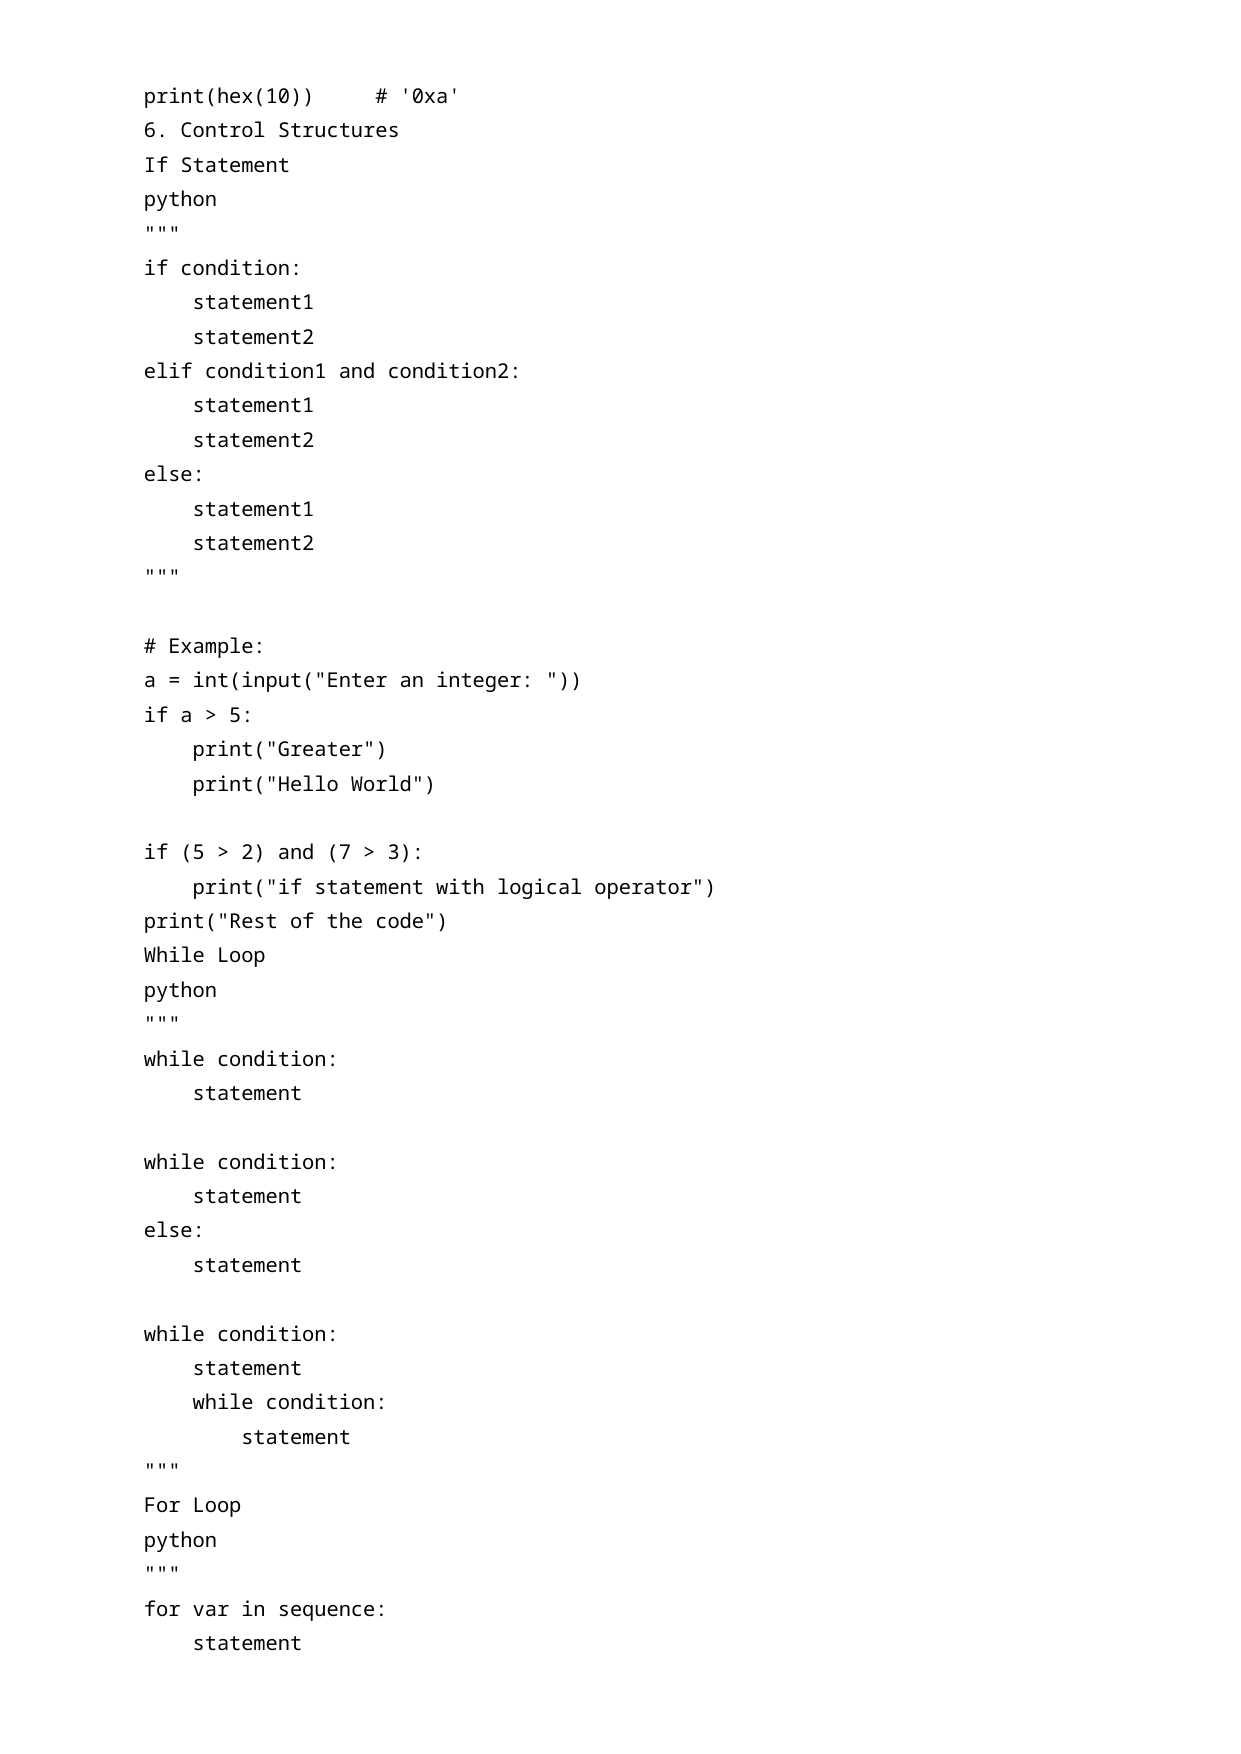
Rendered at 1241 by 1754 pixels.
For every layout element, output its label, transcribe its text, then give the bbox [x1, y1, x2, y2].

text """ [144, 1553, 1096, 1587]
text If Statement [144, 144, 1096, 178]
text while condition: [144, 1037, 1096, 1072]
text print("Hello World") [144, 762, 1096, 797]
text """ [144, 1450, 1096, 1484]
text statement [144, 1416, 1096, 1450]
text """ [144, 556, 1096, 591]
text While Loop [144, 934, 1096, 969]
text python [144, 969, 1096, 1003]
text statement [144, 1244, 1096, 1278]
text for var in sequence: [144, 1587, 1096, 1622]
text For Loop [144, 1484, 1096, 1519]
text """ [144, 1003, 1096, 1037]
text statement [144, 1072, 1096, 1106]
text """ [144, 212, 1096, 247]
text print(hex(10)) # '0xa' [144, 75, 1096, 109]
text statement2 [144, 419, 1096, 453]
text print("if statement with logical operator") [144, 866, 1096, 900]
text 6. Control Structures [144, 109, 1096, 144]
text print("Rest of the code") [144, 900, 1096, 934]
text else: [144, 1209, 1096, 1244]
text print("Greater") [144, 728, 1096, 762]
text python [144, 178, 1096, 212]
text python [144, 1519, 1096, 1553]
text if condition: [144, 247, 1096, 281]
text elif condition1 and condition2: [144, 350, 1096, 384]
text statement1 [144, 384, 1096, 419]
text # Example: [144, 625, 1096, 659]
text if a > 5: [144, 694, 1096, 728]
text if (5 > 2) and (7 > 3): [144, 831, 1096, 866]
text statement2 [144, 522, 1096, 556]
text while condition: [144, 1141, 1096, 1175]
text statement [144, 1175, 1096, 1209]
text statement1 [144, 281, 1096, 316]
text statement [144, 1622, 1096, 1656]
text statement1 [144, 487, 1096, 522]
text while condition: [144, 1381, 1096, 1416]
text while condition: [144, 1312, 1096, 1347]
text statement [144, 1347, 1096, 1381]
text a = int(input("Enter an integer: ")) [144, 659, 1096, 694]
text else: [144, 453, 1096, 487]
text statement2 [144, 316, 1096, 350]
